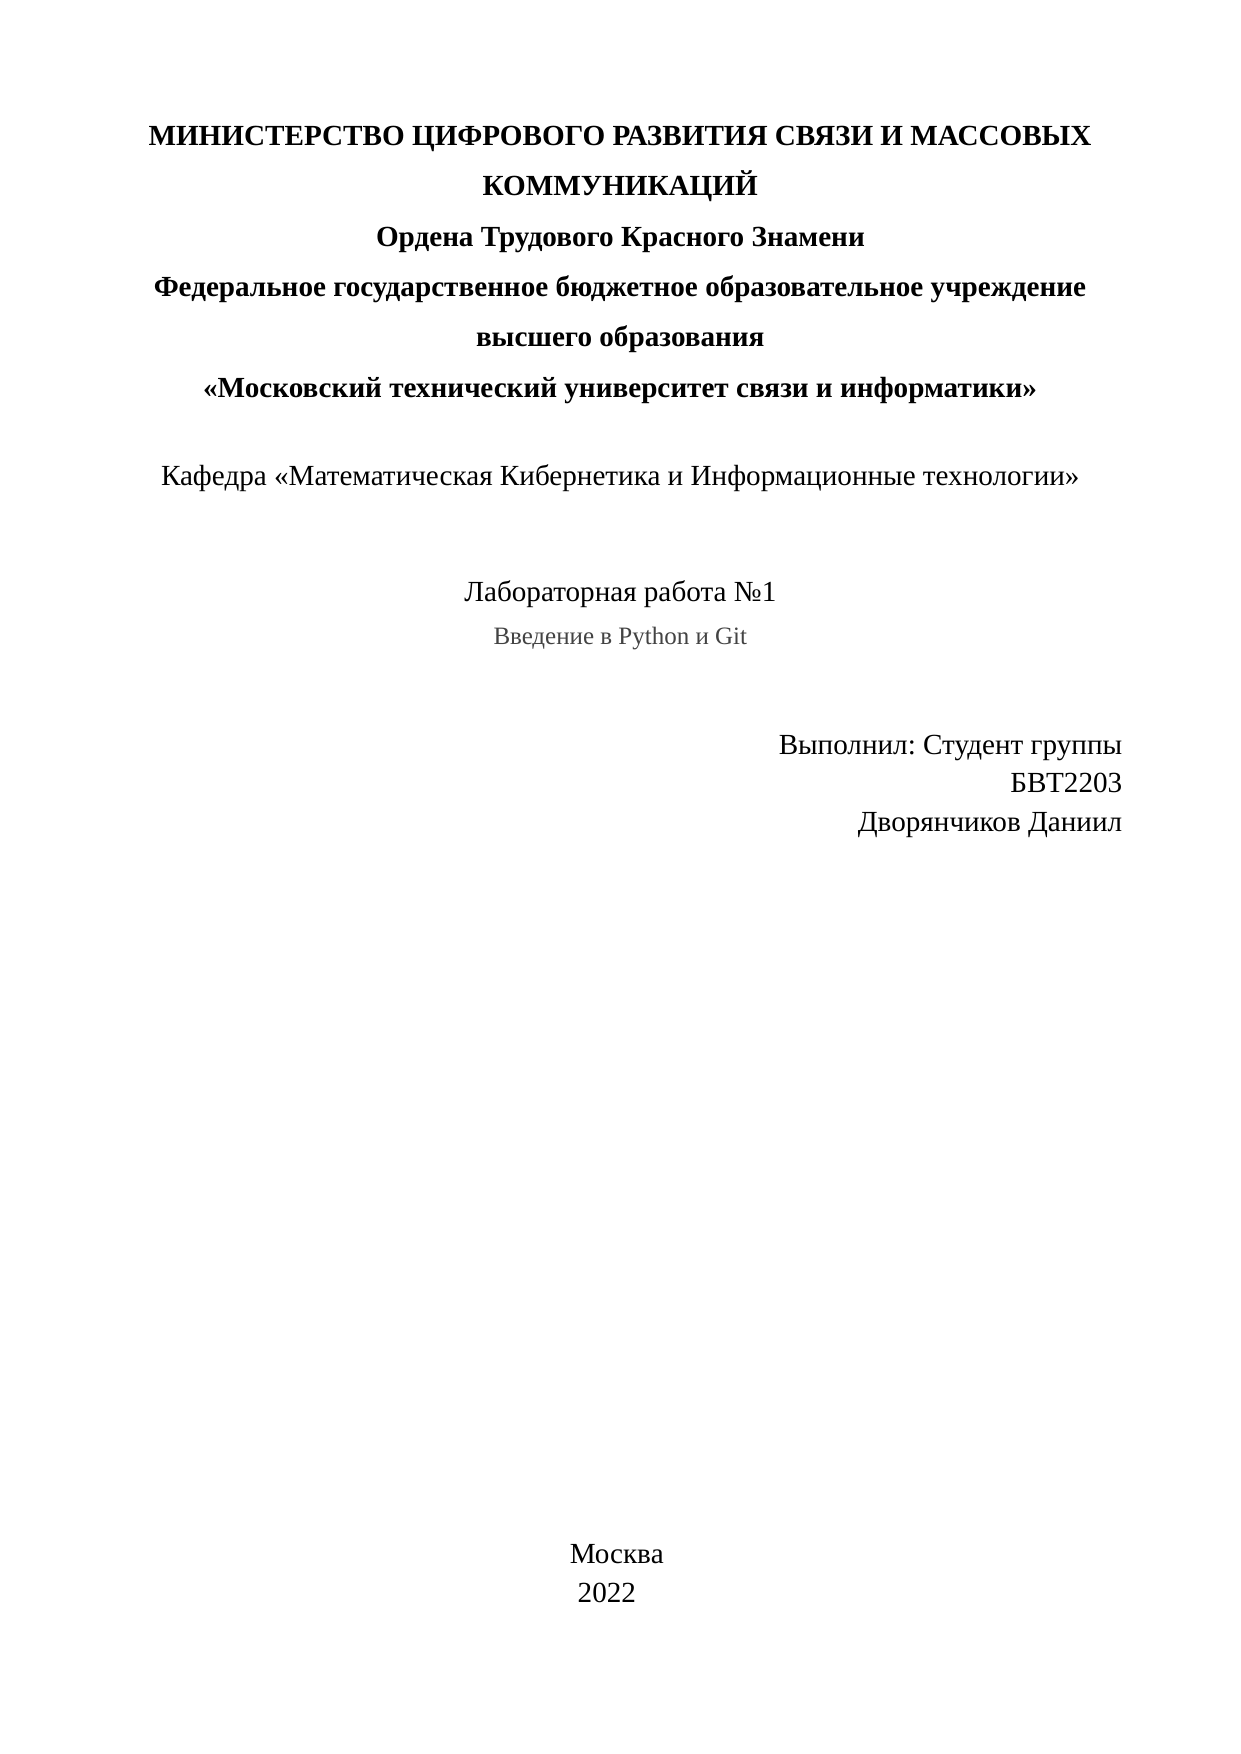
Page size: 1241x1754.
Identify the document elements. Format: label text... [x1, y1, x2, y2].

text Ордена Трудового Красного Знамени [118, 219, 1122, 252]
text Лабораторная работа №1 [118, 574, 1122, 608]
text Выполнил: Студент группы [192, 727, 1122, 760]
text Кафедра «Математическая Кибернетика и Информационные технологии» [118, 458, 1122, 492]
text Дворянчиков Даниил [192, 804, 1122, 837]
text «Московский технический университет связи и информатики» [118, 370, 1122, 403]
text Введение в Python и Git [118, 621, 1122, 650]
text МИНИСТЕРСТВО ЦИФРОВОГО РАЗВИТИЯ СВЯЗИ И МАССОВЫХ КОММУНИКАЦИЙ [118, 118, 1122, 202]
text 2022 [118, 1575, 1122, 1608]
text Москва [118, 1536, 1122, 1570]
text БВТ2203 [192, 765, 1122, 799]
text Федеральное государственное бюджетное образовательное учреждение высшего образования [118, 269, 1122, 353]
